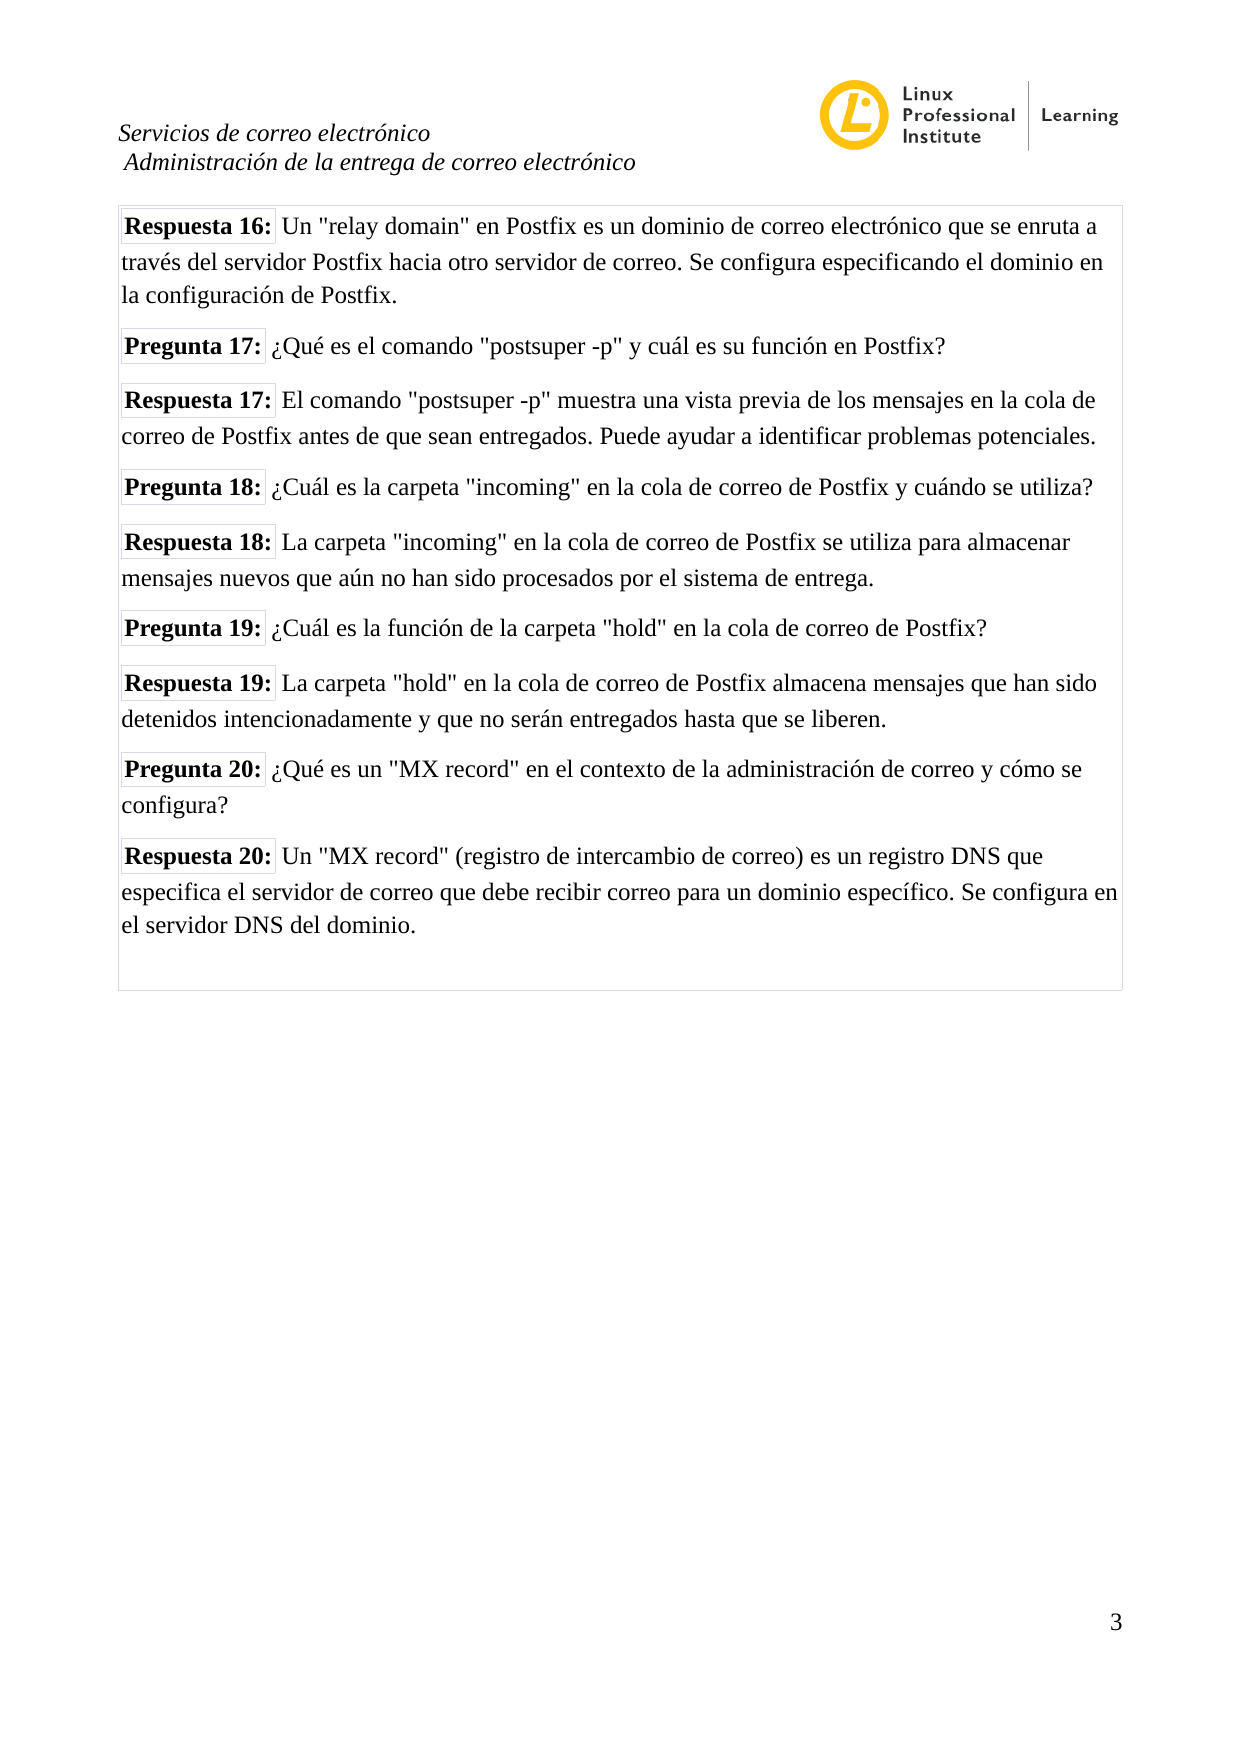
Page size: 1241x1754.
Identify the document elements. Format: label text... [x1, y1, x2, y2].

text Pregunta 18: ¿Cuál es la carpeta "incoming" en la cola de correo de Postfix y cuándo se utiliza? [119, 466, 1122, 504]
text Respuesta 20: Un "MX record" (registro de intercambio de correo) es un registro DNS que especifica el servidor de correo que debe recibir correo para un dominio específico. Se configura en el servidor DNS del dominio. [119, 835, 1122, 939]
text Respuesta 18: La carpeta "incoming" en la cola de correo de Postfix se utiliza para almacenar mensajes nuevos que aún no han sido procesados por el sistema de entrega. [119, 521, 1122, 591]
text Respuesta 16: Un "relay domain" en Postfix es un dominio de correo electrónico que se enruta a través del servidor Postfix hacia otro servidor de correo. Se configura especificando el dominio en la configuración de Postfix. [119, 206, 1122, 309]
text Respuesta 19: La carpeta "hold" en la cola de correo de Postfix almacena mensajes que han sido detenidos intencionadamente y que no serán entregados hasta que se liberen. [119, 662, 1122, 733]
picture [819, 79, 1119, 151]
text Pregunta 19: ¿Cuál es la función de la carpeta "hold" en la cola de correo de Postfix? [119, 607, 1122, 645]
text Respuesta 17: El comando "postsuper -p" muestra una vista previa de los mensajes en la cola de correo de Postfix antes de que sean entregados. Puede ayudar a identificar problemas potenciales. [119, 379, 1122, 450]
text Pregunta 20: ¿Qué es un "MX record" en el contexto de la administración de correo y cómo se configura? [119, 748, 1122, 819]
text Pregunta 17: ¿Qué es el comando "postsuper -p" y cuál es su función en Postfix? [119, 325, 1122, 363]
